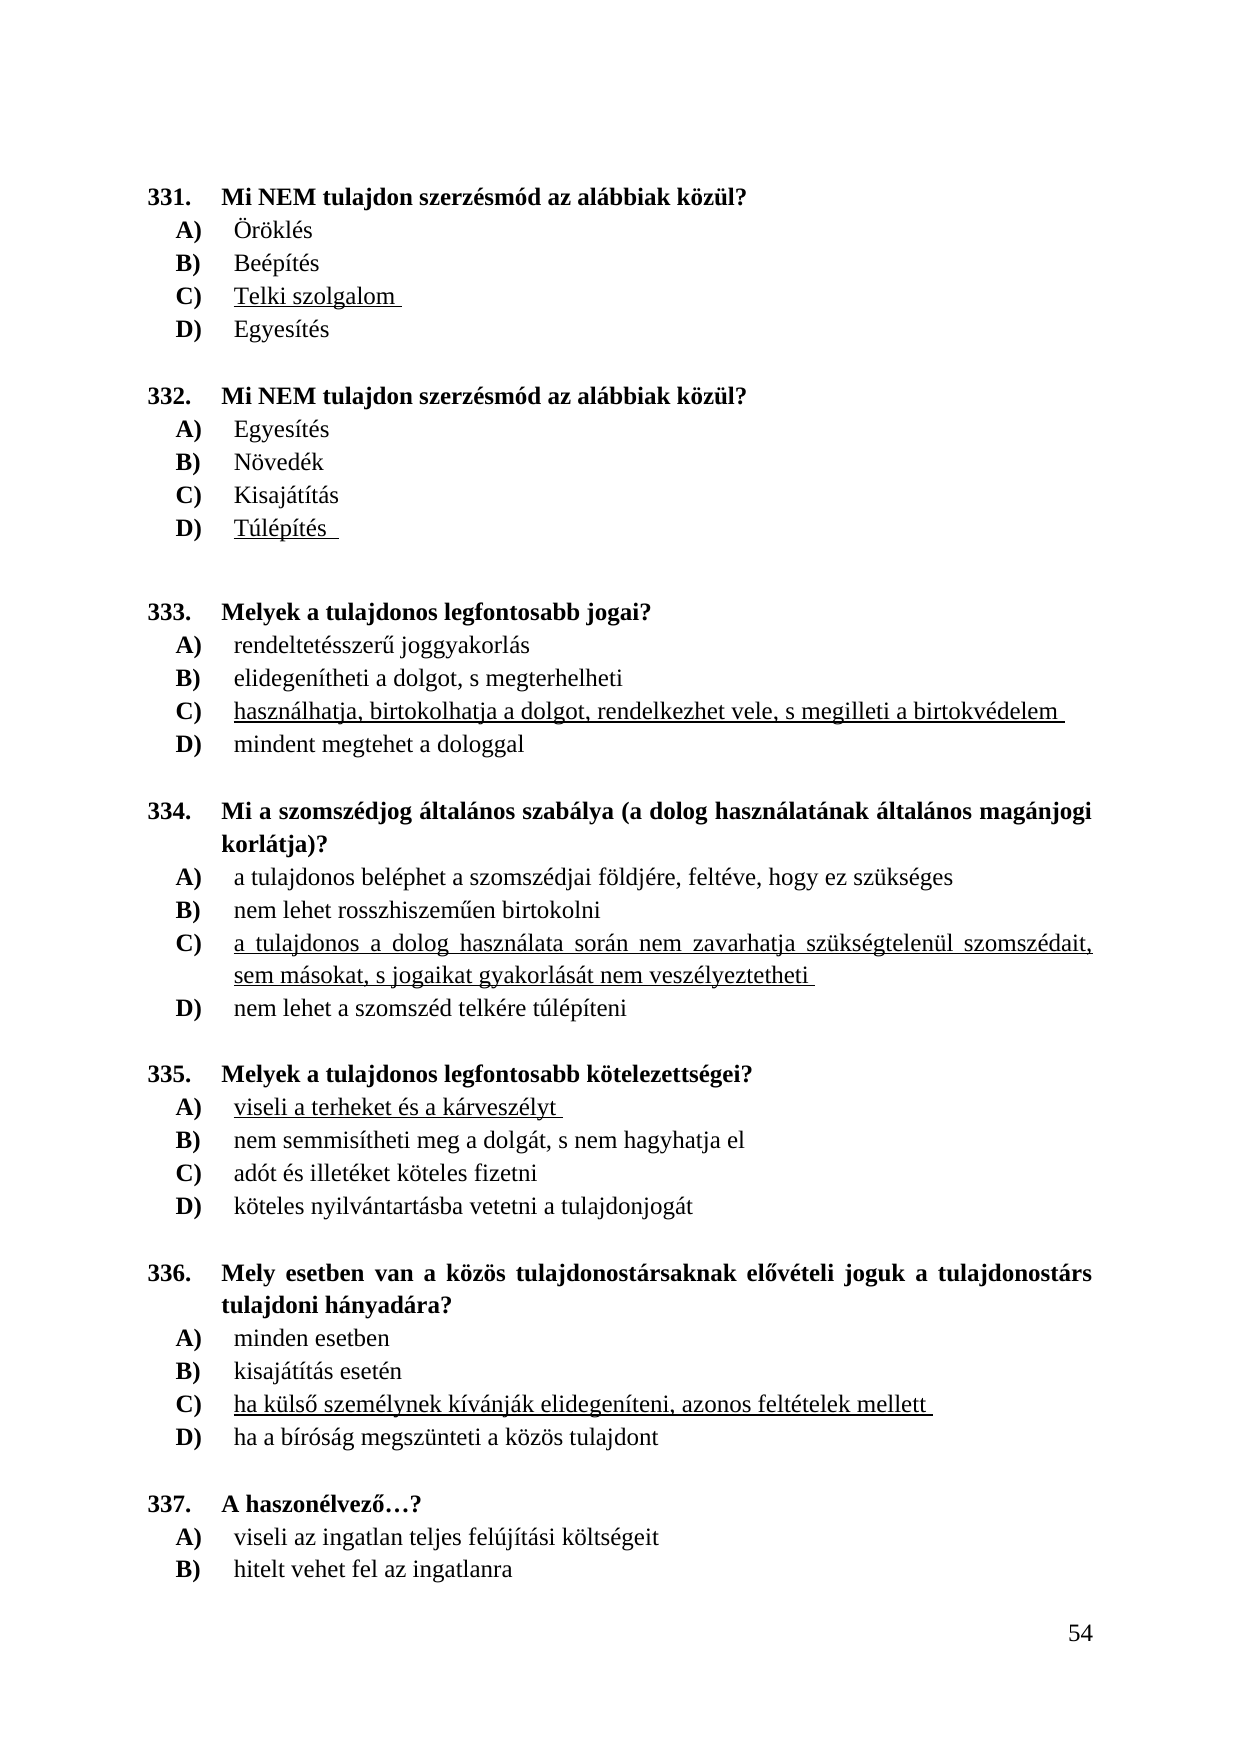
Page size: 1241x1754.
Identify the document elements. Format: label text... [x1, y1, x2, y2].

list nem lehet rosszhiszeműen birtokolni [175, 895, 1093, 923]
list Mi a szomszédjog általános szabálya (a dolog használatának általános magánjogi korlátja)? [147, 796, 1093, 858]
list ha a bíróság megszünteti a közös tulajdont [175, 1422, 1093, 1451]
list Melyek a tulajdonos legfontosabb kötelezettségei? [147, 1059, 1093, 1088]
list Beépítés [175, 248, 1093, 277]
list Egyesítés [175, 414, 1093, 443]
list használhatja, birtokolhatja a dolgot, rendelkezhet vele, s megilleti a birtokvédelem [175, 696, 1093, 725]
list ha külső személynek kívánják elidegeníteni, azonos feltételek mellett [175, 1389, 1093, 1418]
list kisajátítás esetén [175, 1356, 1093, 1385]
list Telki szolgalom [175, 281, 1093, 310]
list Melyek a tulajdonos legfontosabb jogai? [147, 597, 1093, 626]
list elidegenítheti a dolgot, s megterhelheti [175, 663, 1093, 692]
list Növedék [175, 447, 1093, 476]
list A haszonélvező…? [147, 1489, 1093, 1517]
list Egyesítés [175, 314, 1093, 343]
list nem semmisítheti meg a dolgát, s nem hagyhatja el [175, 1125, 1093, 1154]
list Mi NEM tulajdon szerzésmód az alábbiak közül? [147, 381, 1093, 410]
list Mi NEM tulajdon szerzésmód az alábbiak közül? [147, 182, 1093, 211]
list Mely esetben van a közös tulajdonostársaknak elővételi joguk a tulajdonostárs tulajdoni hányadára? [147, 1258, 1093, 1319]
list viseli a terheket és a kárveszélyt [175, 1092, 1093, 1121]
list a tulajdonos beléphet a szomszédjai földjére, feltéve, hogy ez szükséges [175, 862, 1093, 891]
list Túlépítés [175, 513, 1093, 541]
list hitelt vehet fel az ingatlanra [175, 1554, 1093, 1583]
list nem lehet a szomszéd telkére túlépíteni [175, 993, 1093, 1022]
list mindent megtehet a dologgal [175, 729, 1093, 758]
list viseli az ingatlan teljes felújítási költségeit [175, 1522, 1093, 1550]
list a tulajdonos a dolog használata során nem zavarhatja szükségtelenül szomszédait, sem másokat, s jogaikat gyakorlását nem veszélyeztetheti [175, 928, 1093, 989]
list adót és illetéket köteles fizetni [175, 1158, 1093, 1187]
list köteles nyilvántartásba vetetni a tulajdonjogát [175, 1191, 1093, 1219]
list Kisajátítás [175, 480, 1093, 508]
list Öröklés [175, 215, 1093, 244]
list rendeltetésszerű joggyakorlás [175, 630, 1093, 659]
list minden esetben [175, 1323, 1093, 1352]
